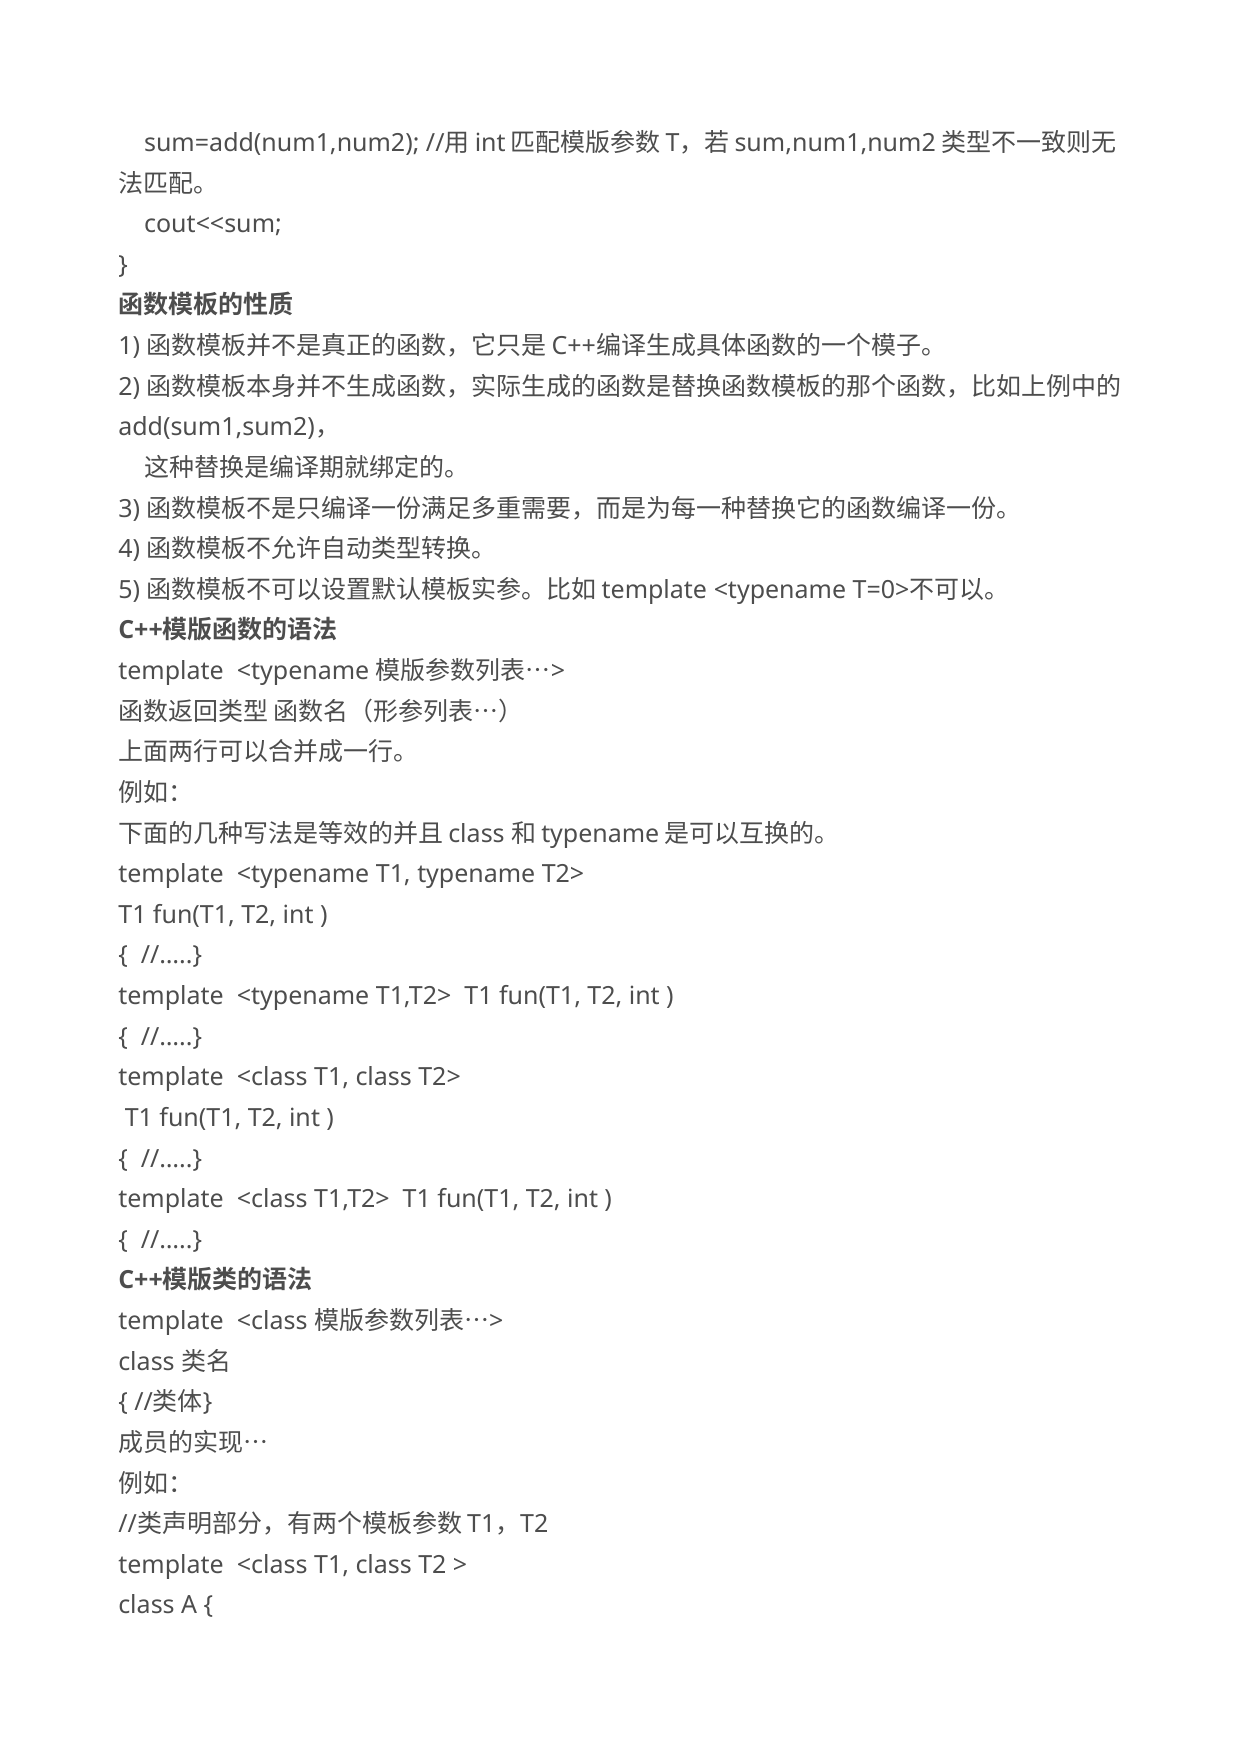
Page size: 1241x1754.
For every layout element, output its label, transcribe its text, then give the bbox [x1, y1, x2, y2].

text 这里的参数模板T相当于一个占位符，当我们实例化类stack时，T会被具体的数据类型替换掉。 若定义对象S为statc类型，在实例化S时若我们将T指定int型则： 这时候类S就成为： class S { push(int) //入栈算法 pop(int) //出栈算法 } 这时我可以称class stack<参数模板 T>是类的类，通过它可以生成具体参数类型不同的类。 泛型在C++中的应用： 泛型在C++中的主要实现为模板函数和模板类。 通常使用普通的函数实现一个与数据类型有关的算法是很繁琐的，比如两个数的加法，要 考虑很多类型： int add(int a,int b) { return a+b; } float add(float a,float b) { return a+b; } 。。。。 虽然在C++中可以通过函数重载来解决这个问题，但是反复写相同算法的函数是比较辛苦的， 更重要的是函数重载是静态编译，运行时占用过多内存。 在此我们可以用C++的模板函数来表达通用型的函数，如下： template<typename T> // 模板声明 T add(T a,T b) { return a+b; } // 注意形参和返回值的类型 这时C++编译器会根据add函数的参数类型来生成一个与之对应的带具体参数类型的函数并 调用。 例如： #include <iostream> using namespace std; template <typename T> T add(T a,T b) //注意形参和返回类型 { return a+b; } void main() { int num1, num2, sum; cin>>num1>>num2; sum=add(num1,num2); //用int匹配模版参数T，若sum,num1,num2类型不一致则无法匹配。 cout<<sum; } 函数模板的性质 1) 函数模板并不是真正的函数，它只是C++编译生成具体函数的一个模子。 2) 函数模板本身并不生成函数，实际生成的函数是替换函数模板的那个函数，比如上例中的add(sum1,sum2)， 这种替换是编译期就绑定的。 3) 函数模板不是只编译一份满足多重需要，而是为每一种替换它的函数编译一份。 4) 函数模板不允许自动类型转换。 5) 函数模板不可以设置默认模板实参。比如template <typename T=0>不可以。 C++模版函数的语法 template <typename 模版参数列表…> 函数返回类型 函数名（形参列表…） 上面两行可以合并成一行。 例如： 下面的几种写法是等效的并且class 和typename是可以互换的。 template <typename T1, typename T2> T1 fun(T1, T2, int ) { //…..} template <typename T1,T2> T1 fun(T1, T2, int ) { //…..} template <class T1, class T2> T1 fun(T1, T2, int ) { //…..} template <class T1,T2> T1 fun(T1, T2, int ) { //…..} C++模版类的语法 template <class 模版参数列表…> class 类名 { //类体} 成员的实现… 例如： //类声明部分，有两个模板参数T1，T2 template <class T1, class T2 > class A { private: int a; T1 b; //成员变量也可以用模板参数 public: int fun1(T1 x, int y ); T2 fun2(T1 x, T2 y); } //类实现部分 template <class T1, class T2 > int A<T1>:: fun1(T1 x, int y ){//实现…… } template <class T1, class T2 > T2 A<T1,T2>:: fun2(T1 x, T2 y) {//实现…… } //使用类A int main( ) { //定义对象a,并用int替换T1, float替换T2 A<int, float> a; //实例化a,调用a的属性和方法…… } 由上例可以看出, 类模板参数T1,T2对类的成员变量和成员函数均有效。 在C++编程中，当你要实现的一个类的某些成员函数和成员变量的算法 数据类型有关，可以考虑用类模板。C++版的数据结构算法大都用类模板实现。 类模板的性质 1) 类模板不是真正的类，它只是C++编译器生成具体类的一个模子。 2) 类模板可以设置默认模板实参。 C++ STL简介 STL（Standard Template Library，标准模板库)是C++对泛型编程思想的实现，最早是惠普实验室开发的。 在被引入C++之前该技术就已经存在了很长的一段时间。后来STL成为ANSI/ISO C++标准的一部分。各个 C++厂商也有各自相应的模板库，这些库效率可能很高，但可移植性不一定好。 STL广义上分为三类：algorithm（算法）、container（容器）和iterator（迭代器），几乎所有的代码都采 用了模板类和模板函数的方式，这相比于传统的由函数和类组成的库来说提供了更好的代码重用机会。 在C++标准中，STL被组织为下面的13个头文件：<algorithm>、<deque>、<functional>、<iterator>、<vector>、 <list>、<map>、<memory>、<numeric>、<queue>、<set>、<stack> 和<utility>。 1) 算法（algorithm） STL提供了大约100个实现算法的模版函数，算法部分主要由头文件<algorithm>，<numeric> 和<functional>组成。 <algorithm>是所有STL头文件中最大的一个，它是由一大堆模板函数组成的，其中常用到的功能范围涉及到比较、 交换、查找、遍历操作、复制、修改、移除、反转、排序、合并等等。 <numeric>体积很小，只包括一些简单数学运算的模板函数。 <functional>中则定义了一些模板类，用以声明函数对象。 2) 容器（container）（又称集合collection） 在实际的开发过程中，数据结构本身的重要性不会逊于操作于数据结构的算法的重要性，当程序中存在着对时间要 求很高的部分时，数据结构的选择就显得更加重要。 通过设置一些模版类，STL容器对最常用的数据结构提供了支持，这些模板的参数允许指定容器中元素的数据类 型，可以将许多重复而乏味的工作简化。 如下表： [118, 118, 1122, 1621]
